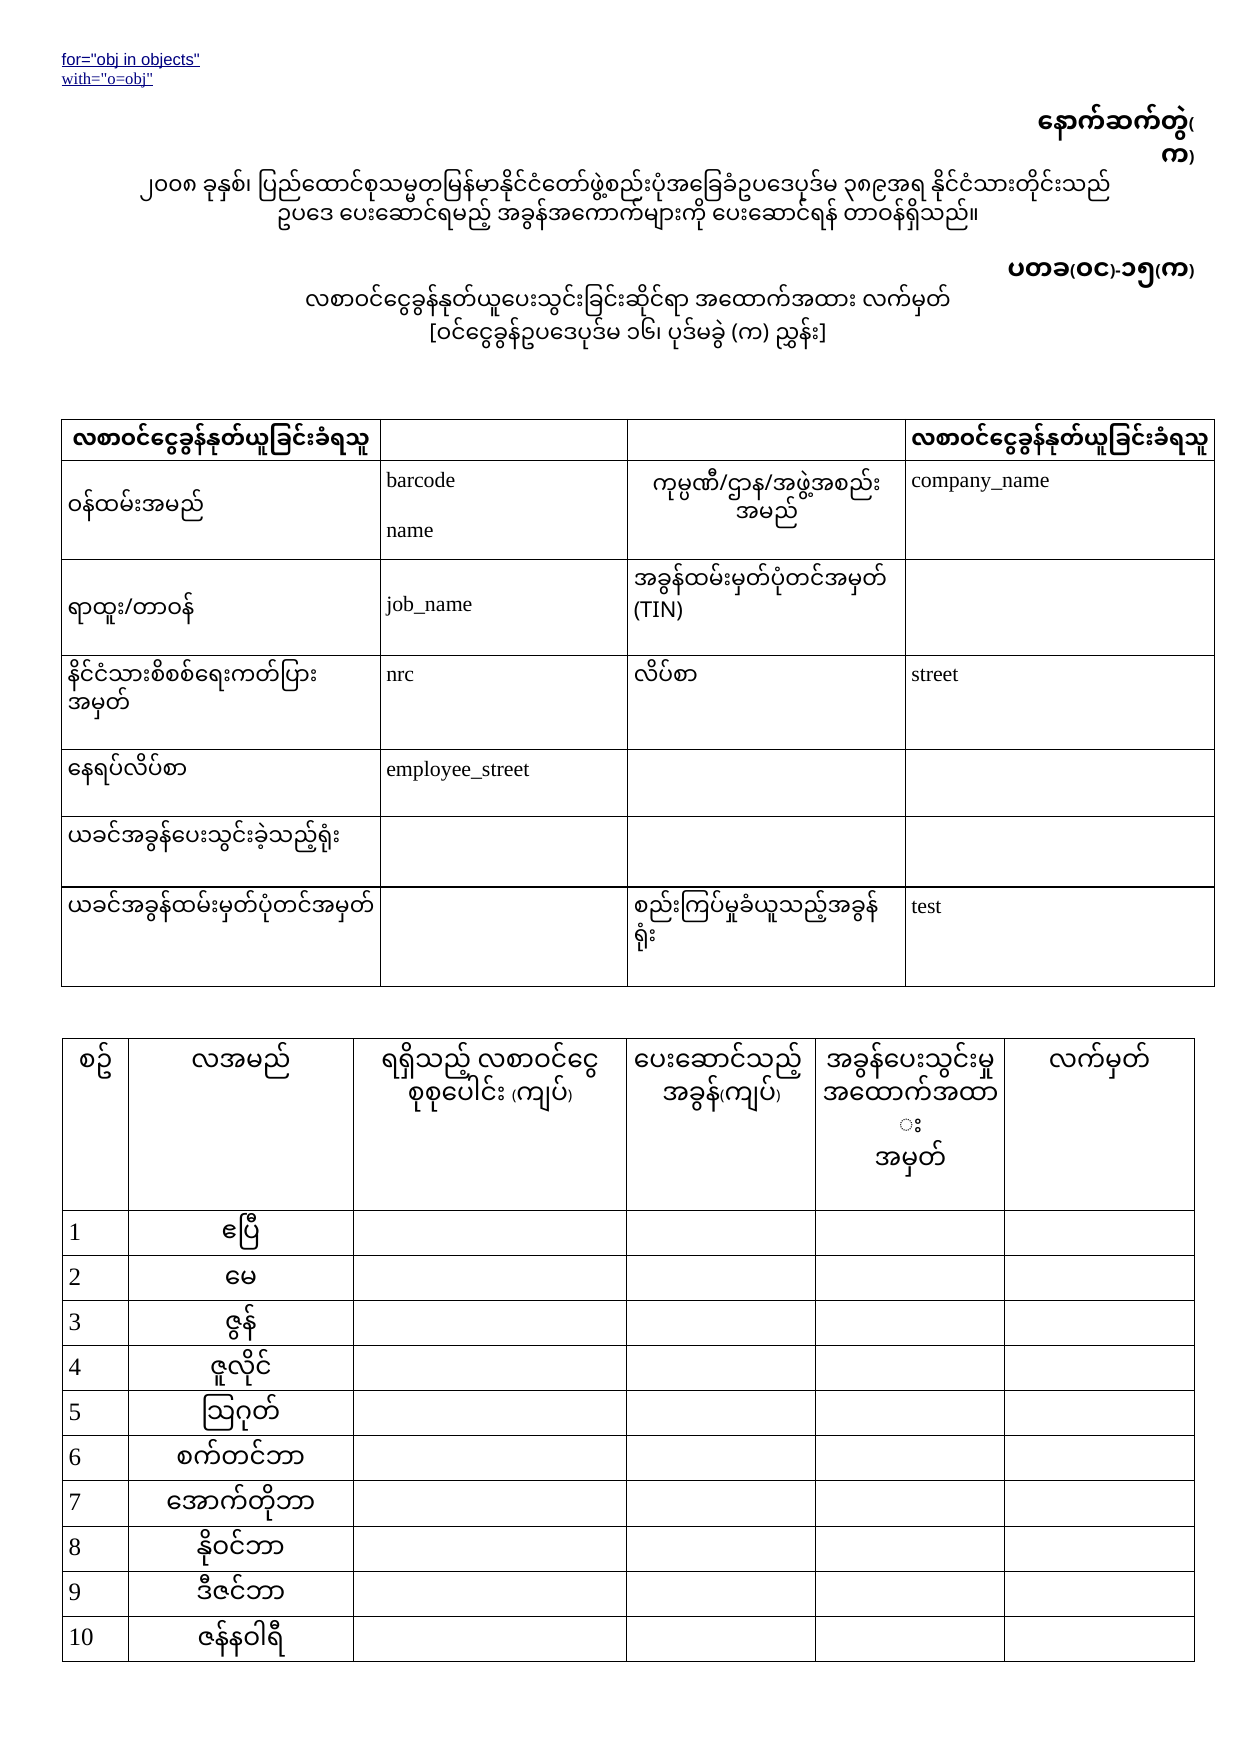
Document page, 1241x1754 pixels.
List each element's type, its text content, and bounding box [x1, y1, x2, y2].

table_cell 7 [63, 1481, 128, 1526]
table_cell အောက်တိုဘာ [129, 1481, 353, 1526]
table_cell [1005, 1301, 1194, 1345]
table_cell [816, 1391, 1004, 1435]
table_cell ဇွန် [129, 1301, 353, 1345]
table_cell job_name [381, 560, 627, 654]
table_cell [906, 750, 1214, 816]
table_cell [354, 1346, 626, 1390]
table_cell [627, 1211, 815, 1255]
table_cell [354, 1527, 626, 1571]
table_cell [816, 1256, 1004, 1300]
table_cell နိင်ငံသားစိစစ်ရေးကတ်ပြားအမှတ် [62, 656, 380, 749]
table_cell မေ [129, 1256, 353, 1300]
table_cell [354, 1301, 626, 1345]
table_cell street [906, 656, 1214, 749]
table_cell နိုဝင်ဘာ [129, 1527, 353, 1571]
table_header [61, 107, 1020, 172]
table_cell စက်တင်ဘာ [129, 1436, 353, 1480]
table_cell ယခင်အခွန်ထမ်းမှတ်ပုံတင်အမှတ် [62, 888, 380, 986]
table_cell 2 [63, 1256, 128, 1300]
table_cell [906, 560, 1214, 654]
table_cell [627, 1617, 815, 1661]
table_cell [906, 817, 1214, 886]
table_cell [627, 1301, 815, 1345]
table_cell ဒီဇင်ဘာ [129, 1572, 353, 1616]
table_cell [1005, 1346, 1194, 1390]
table_cell အခွန်ထမ်းမှတ်ပုံတင်အမှတ် (TIN) [628, 560, 905, 654]
table_cell [1005, 1617, 1194, 1661]
table_cell [816, 1436, 1004, 1480]
table_cell [627, 1527, 815, 1571]
table_header ရရှိသည့် လစာဝင်ငွေ စုစုပေါင်း (ကျပ်) [354, 1039, 626, 1210]
table_cell ရာထူး/တာဝန် [62, 560, 380, 654]
table_cell test [906, 888, 1214, 986]
table_header နောက်ဆက်တွဲ(က) [1020, 107, 1194, 172]
table_header လစာဝင်ငွေခွန်နုတ်ယူပေးသွင်းခြင်းဆိုင်ရာ အထောက်အထား လက်မှတ် [ဝင်ငွေခွန်ဥပဒေပုဒ်မ ၁၆၊ ပုဒ်မခွဲ (က) ညွှန်း] [61, 287, 1194, 373]
table_header [61, 255, 1003, 287]
table_cell [816, 1346, 1004, 1390]
table_cell [816, 1211, 1004, 1255]
table_cell [354, 1211, 626, 1255]
table_cell 10 [63, 1617, 128, 1661]
table_cell [816, 1481, 1004, 1526]
table_cell [1005, 1256, 1194, 1300]
table_cell စည်းကြပ်မှုခံယူသည့်အခွန်ရုံး [628, 888, 905, 986]
table_header ပတခ(ဝင)-၁၅(က) [1003, 255, 1194, 287]
table_cell [627, 1256, 815, 1300]
table_cell [816, 1572, 1004, 1616]
table_cell ဝန်ထမ်းအမည် [62, 461, 380, 558]
table_cell [816, 1301, 1004, 1345]
table_cell [381, 817, 627, 886]
table_cell [816, 1527, 1004, 1571]
table_cell [1005, 1211, 1194, 1255]
table_header လက်မှတ် [1005, 1039, 1194, 1210]
table_cell [627, 1436, 815, 1480]
table_cell [354, 1256, 626, 1300]
table_header ၂၀၀၈ ခုနှစ်၊ ပြည်ထောင်စုသမ္မတမြန်မာနိုင်ငံတော်ဖွဲ့စည်းပုံအခြေခံဥပဒေပုဒ်မ ၃၈၉အရ နိုင်ငံသားတိုင်းသည် ဥပ‌ဒေ ပေးဆောင်ရမည့် အခွန်အကောက်များကို ပေးဆောင်ရန် တာဝန်ရှိသည်။ [61, 172, 1194, 254]
table_header [628, 420, 905, 460]
table_cell nrc [381, 656, 627, 749]
table_cell [627, 1391, 815, 1435]
table_cell [354, 1481, 626, 1526]
table_cell company_name [906, 461, 1214, 558]
table_cell [816, 1617, 1004, 1661]
table_cell 3 [63, 1301, 128, 1345]
table_cell 5 [63, 1391, 128, 1435]
table_cell [1005, 1527, 1194, 1571]
table_cell ဇန်နဝါရီ [129, 1617, 353, 1661]
text for="obj in objects" [61, 49, 1194, 69]
table_cell [354, 1436, 626, 1480]
table_cell [354, 1572, 626, 1616]
table_cell [354, 1391, 626, 1435]
table_header လအမည် [129, 1039, 353, 1210]
table_cell 4 [63, 1346, 128, 1390]
table_cell [381, 888, 627, 986]
table_cell လိပ်စာ [628, 656, 905, 749]
table_cell 6 [63, 1436, 128, 1480]
table_cell [354, 1617, 626, 1661]
table_cell သြဂုတ် [129, 1391, 353, 1435]
table_cell [1005, 1436, 1194, 1480]
table_cell [1005, 1481, 1194, 1526]
table_cell ကုမ္ပဏီ/ဌာန/အဖွဲ့အစည်းအမည် [628, 461, 905, 558]
table_cell barcode name [381, 461, 627, 558]
table_cell employee_street [381, 750, 627, 816]
table_header ပေးဆောင်သည့် အခွန်(ကျပ်) [627, 1039, 815, 1210]
table_cell ယခင်အခွန်ပေးသွင်းခဲ့သည့်ရုံး [62, 817, 380, 886]
table_cell [627, 1481, 815, 1526]
table_cell 8 [63, 1527, 128, 1571]
table_header အခွန်ပေးသွင်းမှု အထောက်အထား အမှတ် [816, 1039, 1004, 1210]
table_cell [628, 817, 905, 886]
table_cell [628, 750, 905, 816]
table_header လစာဝင်ငွေခွန်နုတ်ယူခြင်းခံရသူ [906, 420, 1214, 460]
table_cell ဧပြီ [129, 1211, 353, 1255]
table_cell 9 [63, 1572, 128, 1616]
table_cell [1005, 1391, 1194, 1435]
table_header စဥ် [63, 1039, 128, 1210]
table_cell [627, 1572, 815, 1616]
table_header [381, 420, 627, 460]
table_cell [1005, 1572, 1194, 1616]
text with="o=obj" [61, 69, 1194, 88]
table_cell 1 [63, 1211, 128, 1255]
table_cell ဇူလိုင် [129, 1346, 353, 1390]
table_header လစာဝင်ငွေခွန်နုတ်ယူခြင်းခံရသူ [62, 420, 380, 460]
table_cell [627, 1346, 815, 1390]
table_cell နေရပ်လိပ်စာ [62, 750, 380, 816]
